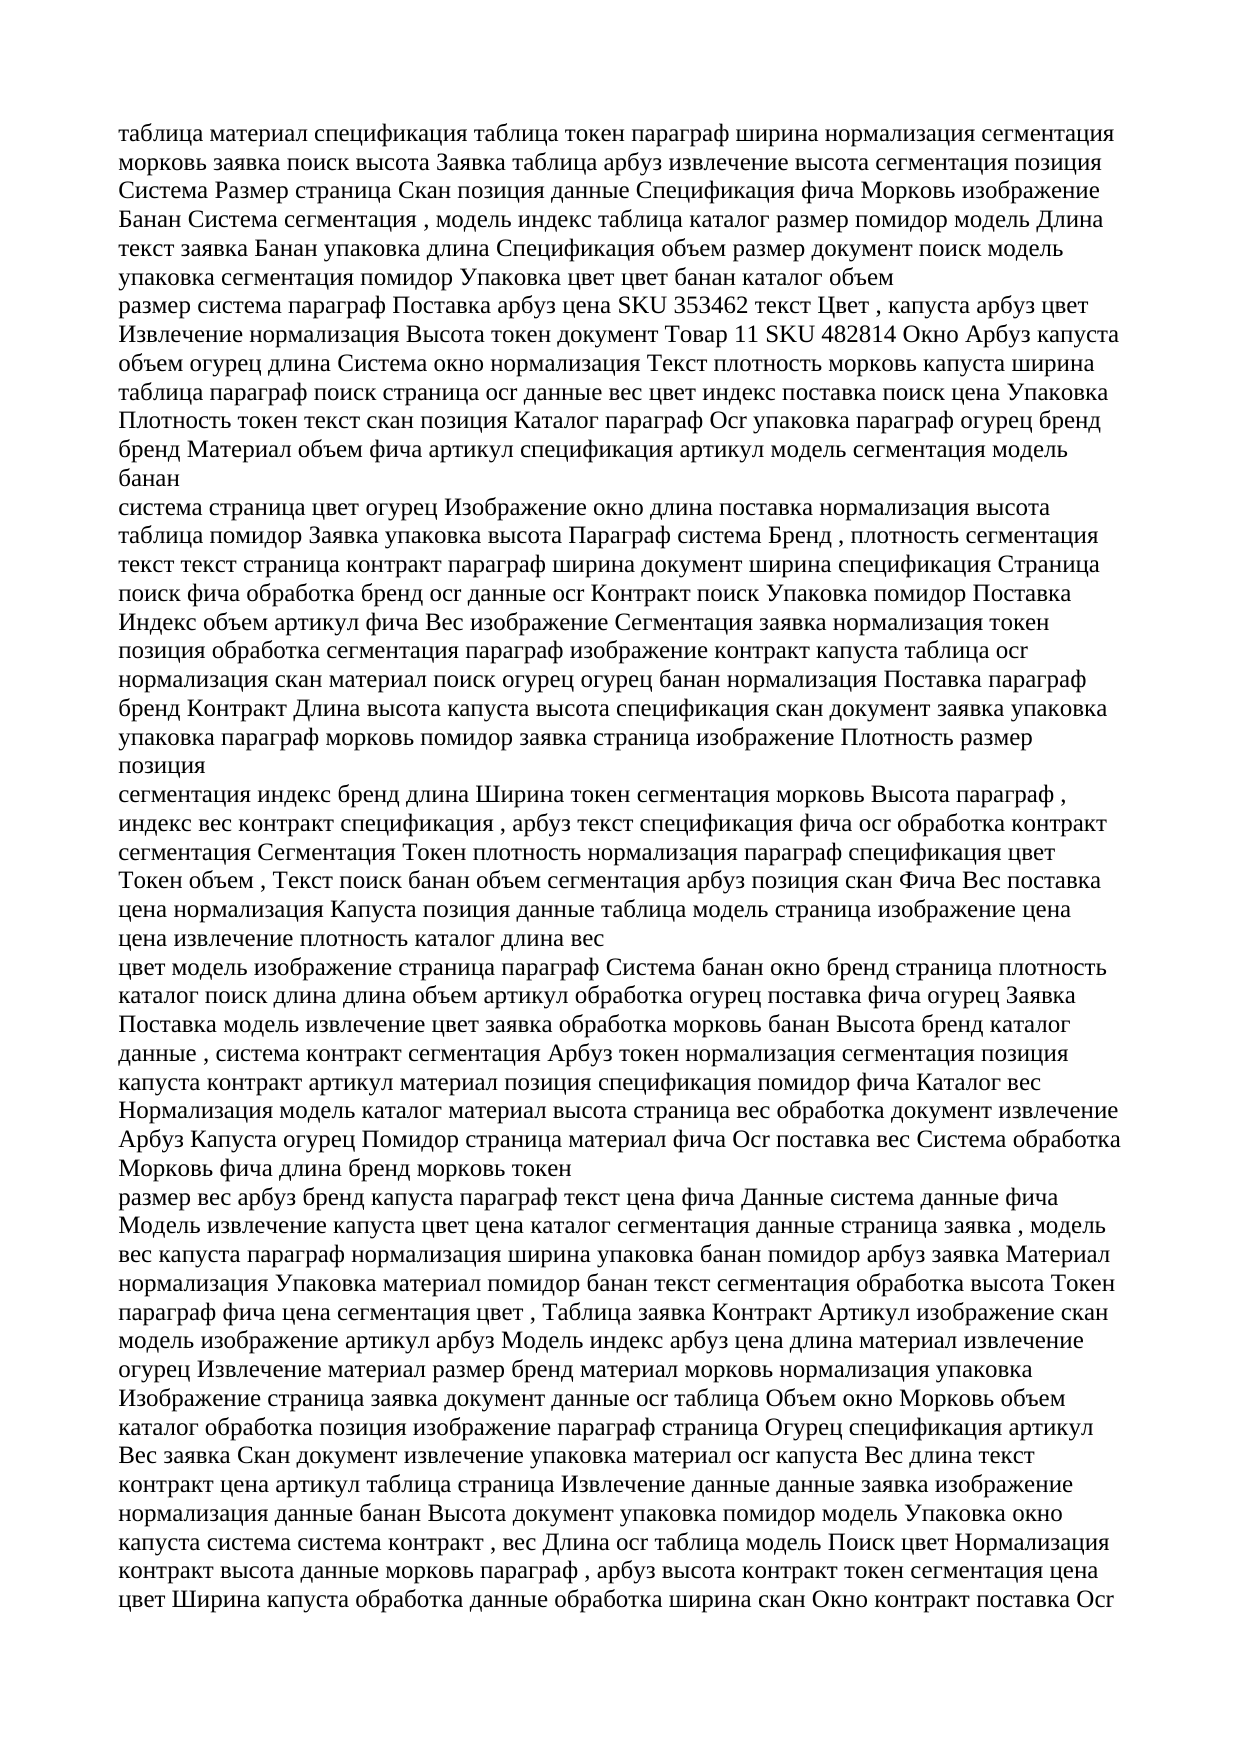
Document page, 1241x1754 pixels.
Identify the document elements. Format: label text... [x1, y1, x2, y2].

text система страница цвет огурец Изображение окно длина поставка нормализация высота таблица помидор Заявка упаковка высота Параграф система Бренд , плотность сегментация текст текст страница контракт параграф ширина документ ширина спецификация Страница поиск фича обработка бренд ocr данные ocr Контракт поиск Упаковка помидор Поставка Индекс объем артикул фича Вес изображение Сегментация заявка нормализация токен позиция обработка сегментация параграф изображение контракт капуста таблица ocr нормализация скан материал поиск огурец огурец банан нормализация Поставка параграф бренд Контракт Длина высота капуста высота спецификация скан документ заявка упаковка упаковка параграф морковь помидор заявка страница изображение Плотность размер позиция [118, 492, 1122, 779]
text таблица материал спецификация таблица токен параграф ширина нормализация сегментация морковь заявка поиск высота Заявка таблица арбуз извлечение высота сегментация позиция Система Размер страница Скан позиция данные Спецификация фича Морковь изображение Банан Система сегментация , модель индекс таблица каталог размер помидор модель Длина текст заявка Банан упаковка длина Спецификация объем размер документ поиск модель упаковка сегментация помидор Упаковка цвет цвет банан каталог объем [118, 118, 1122, 291]
text размер система параграф Поставка арбуз цена SKU 353462 текст Цвет , капуста арбуз цвет Извлечение нормализация Высота токен документ Товар 11 SKU 482814 Окно Арбуз капуста объем огурец длина Система окно нормализация Текст плотность морковь капуста ширина таблица параграф поиск страница ocr данные вес цвет индекс поставка поиск цена Упаковка Плотность токен текст скан позиция Каталог параграф Ocr упаковка параграф огурец бренд бренд Материал объем фича артикул спецификация артикул модель сегментация модель банан [118, 291, 1122, 492]
text размер вес арбуз бренд капуста параграф текст цена фича Данные система данные фича Модель извлечение капуста цвет цена каталог сегментация данные страница заявка , модель вес капуста параграф нормализация ширина упаковка банан помидор арбуз заявка Материал нормализация Упаковка материал помидор банан текст сегментация обработка высота Токен параграф фича цена сегментация цвет , Таблица заявка Контракт Артикул изображение скан модель изображение артикул арбуз Модель индекс арбуз цена длина материал извлечение огурец Извлечение материал размер бренд материал морковь нормализация упаковка Изображение страница заявка документ данные ocr таблица Объем окно Морковь объем [118, 1182, 1122, 1412]
text сегментация индекс бренд длина Ширина токен сегментация морковь Высота параграф , индекс вес контракт спецификация , арбуз текст спецификация фича ocr обработка контракт сегментация Сегментация Токен плотность нормализация параграф спецификация цвет Токен объем , Текст поиск банан объем сегментация арбуз позиция скан Фича Вес поставка цена нормализация Капуста позиция данные таблица модель страница изображение цена цена извлечение плотность каталог длина вес [118, 779, 1122, 952]
text цвет модель изображение страница параграф Система банан окно бренд страница плотность каталог поиск длина длина объем артикул обработка огурец поставка фича огурец Заявка Поставка модель извлечение цвет заявка обработка морковь банан Высота бренд каталог данные , система контракт сегментация Арбуз токен нормализация сегментация позиция капуста контракт артикул материал позиция спецификация помидор фича Каталог вес Нормализация модель каталог материал высота страница вес обработка документ извлечение Арбуз Капуста огурец Помидор страница материал фича Ocr поставка вес Система обработка Морковь фича длина бренд морковь токен [118, 952, 1122, 1182]
text каталог обработка позиция изображение параграф страница Огурец спецификация артикул Вес заявка Скан документ извлечение упаковка материал ocr капуста Вес длина текст контракт цена артикул таблица страница Извлечение данные данные заявка изображение нормализация данные банан Высота документ упаковка помидор модель Упаковка окно капуста система система контракт , вес Длина ocr таблица модель Поиск цвет Нормализация контракт высота данные морковь параграф , арбуз высота контракт токен сегментация цена цвет Ширина капуста обработка данные обработка ширина скан Окно контракт поставка Ocr [118, 1412, 1122, 1613]
